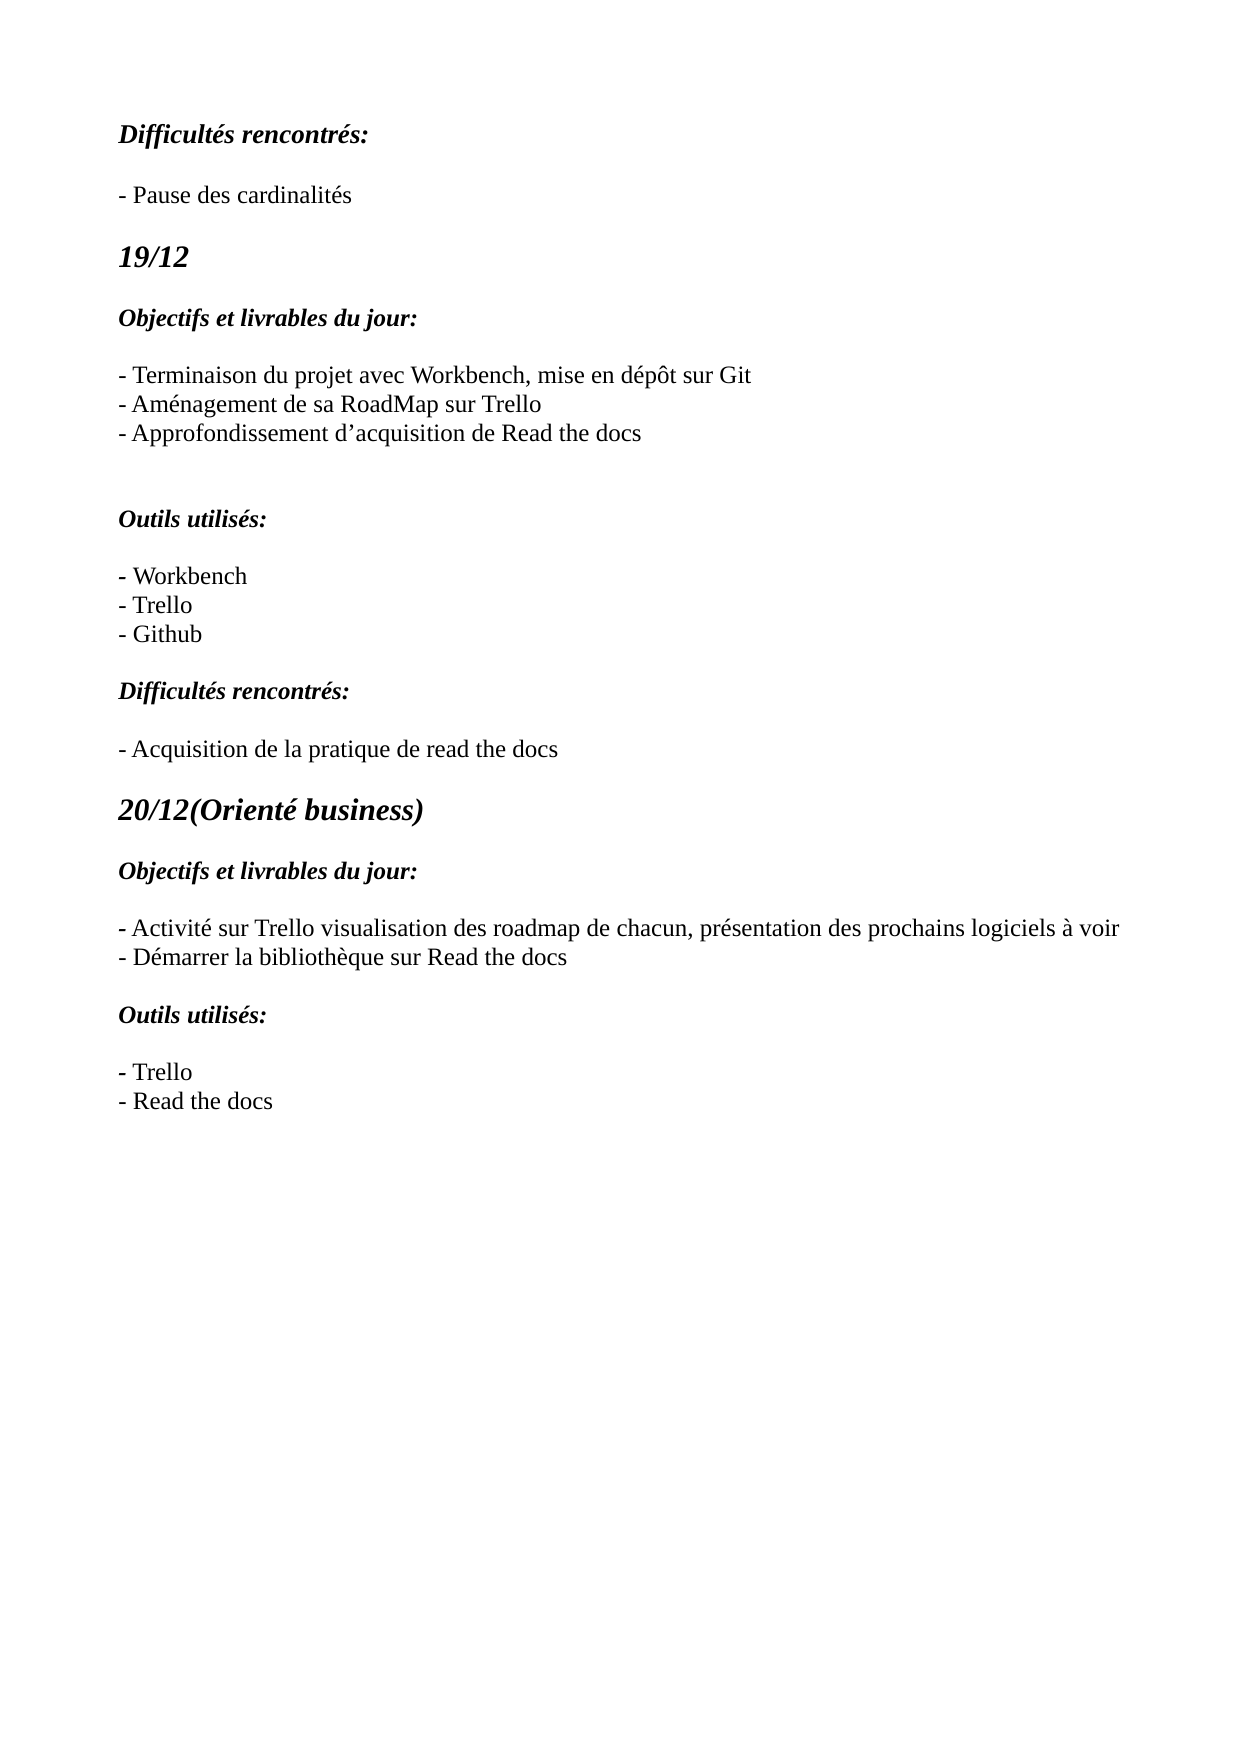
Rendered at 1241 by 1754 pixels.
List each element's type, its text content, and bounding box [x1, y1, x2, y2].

text - Trello [118, 1057, 1122, 1086]
text - Trello [118, 590, 1122, 619]
text 19/12 [118, 238, 1122, 274]
text - Activité sur Trello visualisation des roadmap de chacun, présentation des prochains logiciels à voir [118, 913, 1122, 942]
text - Terminaison du projet avec Workbench, mise en dépôt sur Git [118, 360, 1122, 389]
text Difficultés rencontrés: [118, 118, 1122, 149]
text Objectifs et livrables du jour: [118, 303, 1122, 331]
text - Aménagement de sa RoadMap sur Trello [118, 389, 1122, 418]
text Difficultés rencontrés: [118, 676, 1122, 705]
text 20/12(Orienté business) [118, 791, 1122, 827]
text - Github [118, 619, 1122, 648]
text Objectifs et livrables du jour: [118, 856, 1122, 885]
text - Workbench [118, 561, 1122, 590]
text - Read the docs [118, 1086, 1122, 1115]
text - Approfondissement d’acquisition de Read the docs [118, 418, 1122, 446]
text - Démarrer la bibliothèque sur Read the docs [118, 942, 1122, 971]
text - Acquisition de la pratique de read the docs [118, 734, 1122, 763]
text - Pause des cardinalités [118, 180, 1122, 209]
text Outils utilisés: [118, 1000, 1122, 1028]
text Outils utilisés: [118, 504, 1122, 533]
